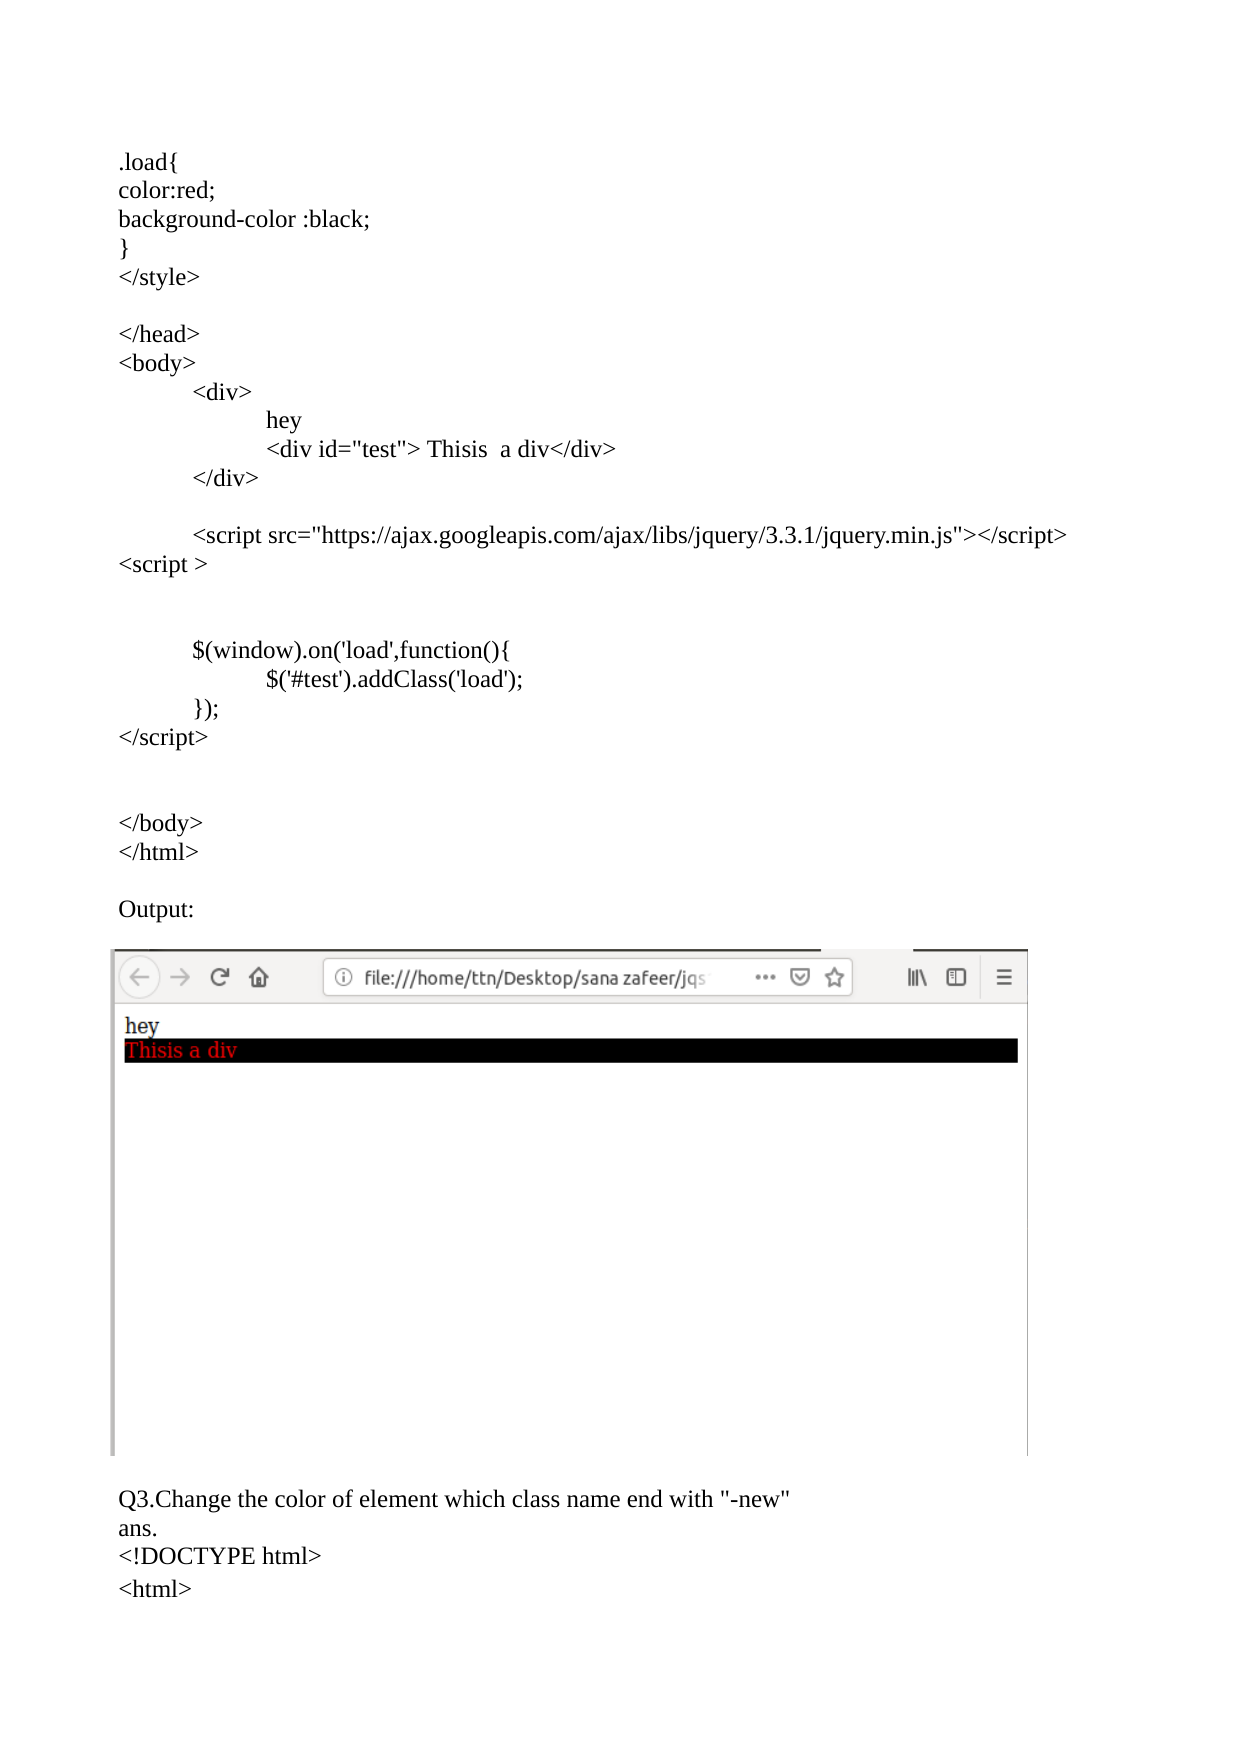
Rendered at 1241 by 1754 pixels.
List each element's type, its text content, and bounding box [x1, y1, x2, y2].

text <div> [118, 377, 1122, 406]
text </style> [118, 262, 1122, 291]
text Output: [118, 894, 1122, 923]
text hey [118, 406, 1122, 434]
text </head> [118, 319, 1122, 348]
text background-color :black; [118, 204, 1122, 233]
text </body> [118, 808, 1122, 837]
text </script> [118, 722, 1122, 751]
text color:red; [118, 176, 1122, 204]
text <div id="test"> Thisis a div</div> [118, 434, 1122, 463]
text $(window).on('load',function(){ [118, 636, 1122, 664]
text }); [118, 693, 1122, 722]
text <body> [118, 348, 1122, 377]
text <script src="https://ajax.googleapis.com/ajax/libs/jquery/3.3.1/jquery.min.js"></script> [118, 521, 1122, 549]
text <script > [118, 549, 1122, 578]
text ans. [118, 1513, 1122, 1541]
text $('#test').addClass('load'); [118, 664, 1122, 693]
text </div> [118, 463, 1122, 492]
text <html> [118, 1574, 1122, 1603]
text .load{ [118, 147, 1122, 176]
text } [118, 233, 1122, 262]
text Q3.Change the color of element which class name end with "-new" [118, 1484, 1122, 1513]
picture [110, 949, 1028, 1456]
text <!DOCTYPE html> [118, 1541, 1122, 1570]
text </html> [118, 837, 1122, 866]
